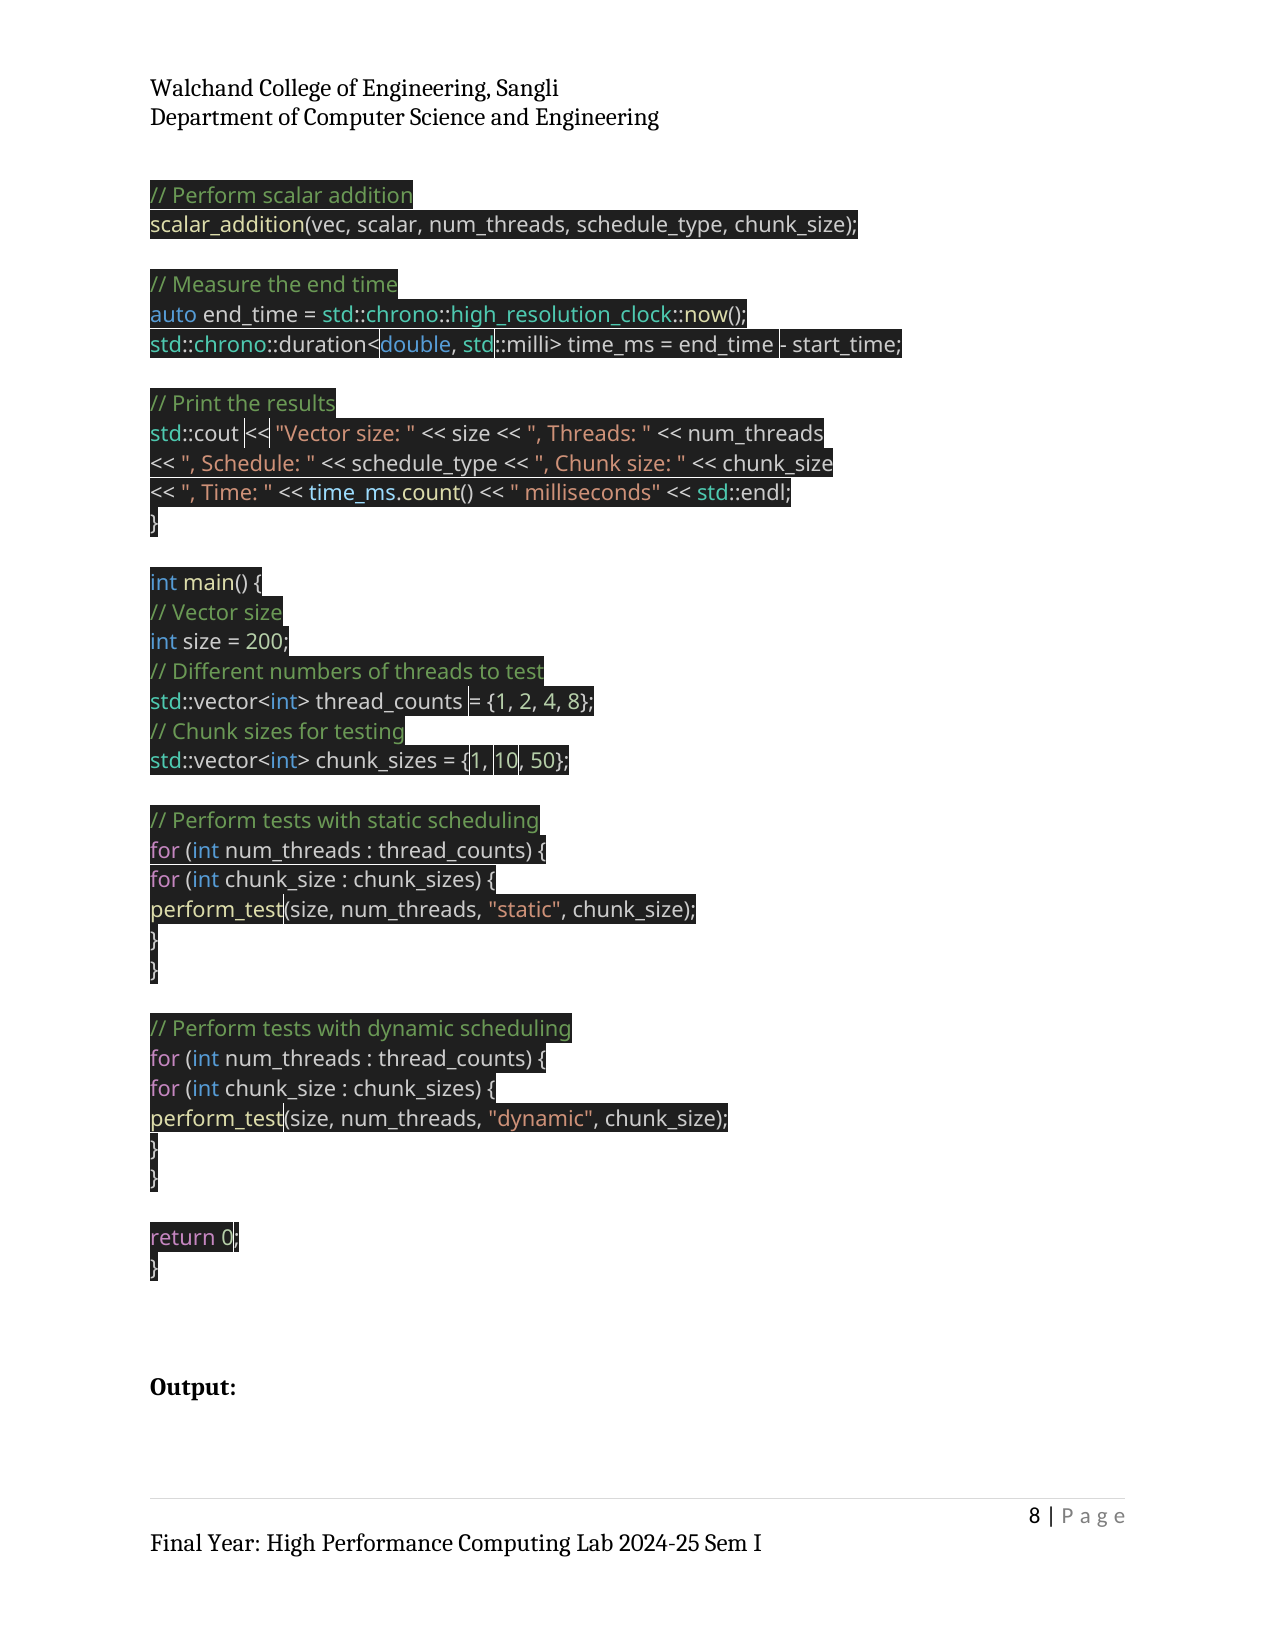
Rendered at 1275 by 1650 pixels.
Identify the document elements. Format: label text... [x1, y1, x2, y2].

text } [150, 954, 1125, 984]
text std::vector<int> chunk_sizes = {1, 10, 50}; [150, 745, 1125, 775]
text // Vector size [150, 596, 1125, 626]
text // Perform tests with static scheduling [150, 805, 1125, 835]
text perform_test(size, num_threads, "dynamic", chunk_size); [150, 1103, 1125, 1132]
text Output: [150, 1373, 1125, 1402]
text << ", Time: " << time_ms.count() << " milliseconds" << std::endl; [150, 477, 1125, 507]
text // Measure the end time [150, 269, 1125, 299]
text auto end_time = std::chrono::high_resolution_clock::now(); [150, 299, 1125, 328]
text // Chunk sizes for testing [150, 716, 1125, 745]
text } [150, 1252, 1125, 1281]
text for (int chunk_size : chunk_sizes) { [150, 864, 1125, 894]
text << ", Schedule: " << schedule_type << ", Chunk size: " << chunk_size [150, 448, 1125, 477]
text for (int chunk_size : chunk_sizes) { [150, 1073, 1125, 1103]
text return 0; [150, 1222, 1125, 1252]
text std::cout << "Vector size: " << size << ", Threads: " << num_threads [150, 418, 1125, 448]
text } [150, 1132, 1125, 1162]
text scalar_addition(vec, scalar, num_threads, schedule_type, chunk_size); [150, 209, 1125, 239]
text for (int num_threads : thread_counts) { [150, 1043, 1125, 1073]
text // Different numbers of threads to test [150, 656, 1125, 686]
text for (int num_threads : thread_counts) { [150, 835, 1125, 864]
text perform_test(size, num_threads, "static", chunk_size); [150, 894, 1125, 924]
text std::chrono::duration<double, std::milli> time_ms = end_time - start_time; [150, 328, 1125, 358]
text int size = 200; [150, 626, 1125, 656]
text // Perform scalar addition [150, 180, 1125, 209]
text } [150, 924, 1125, 954]
text std::vector<int> thread_counts = {1, 2, 4, 8}; [150, 686, 1125, 716]
text } [150, 507, 1125, 537]
text // Perform tests with dynamic scheduling [150, 1013, 1125, 1043]
text } [150, 1162, 1125, 1192]
text int main() { [150, 567, 1125, 596]
text // Print the results [150, 388, 1125, 418]
